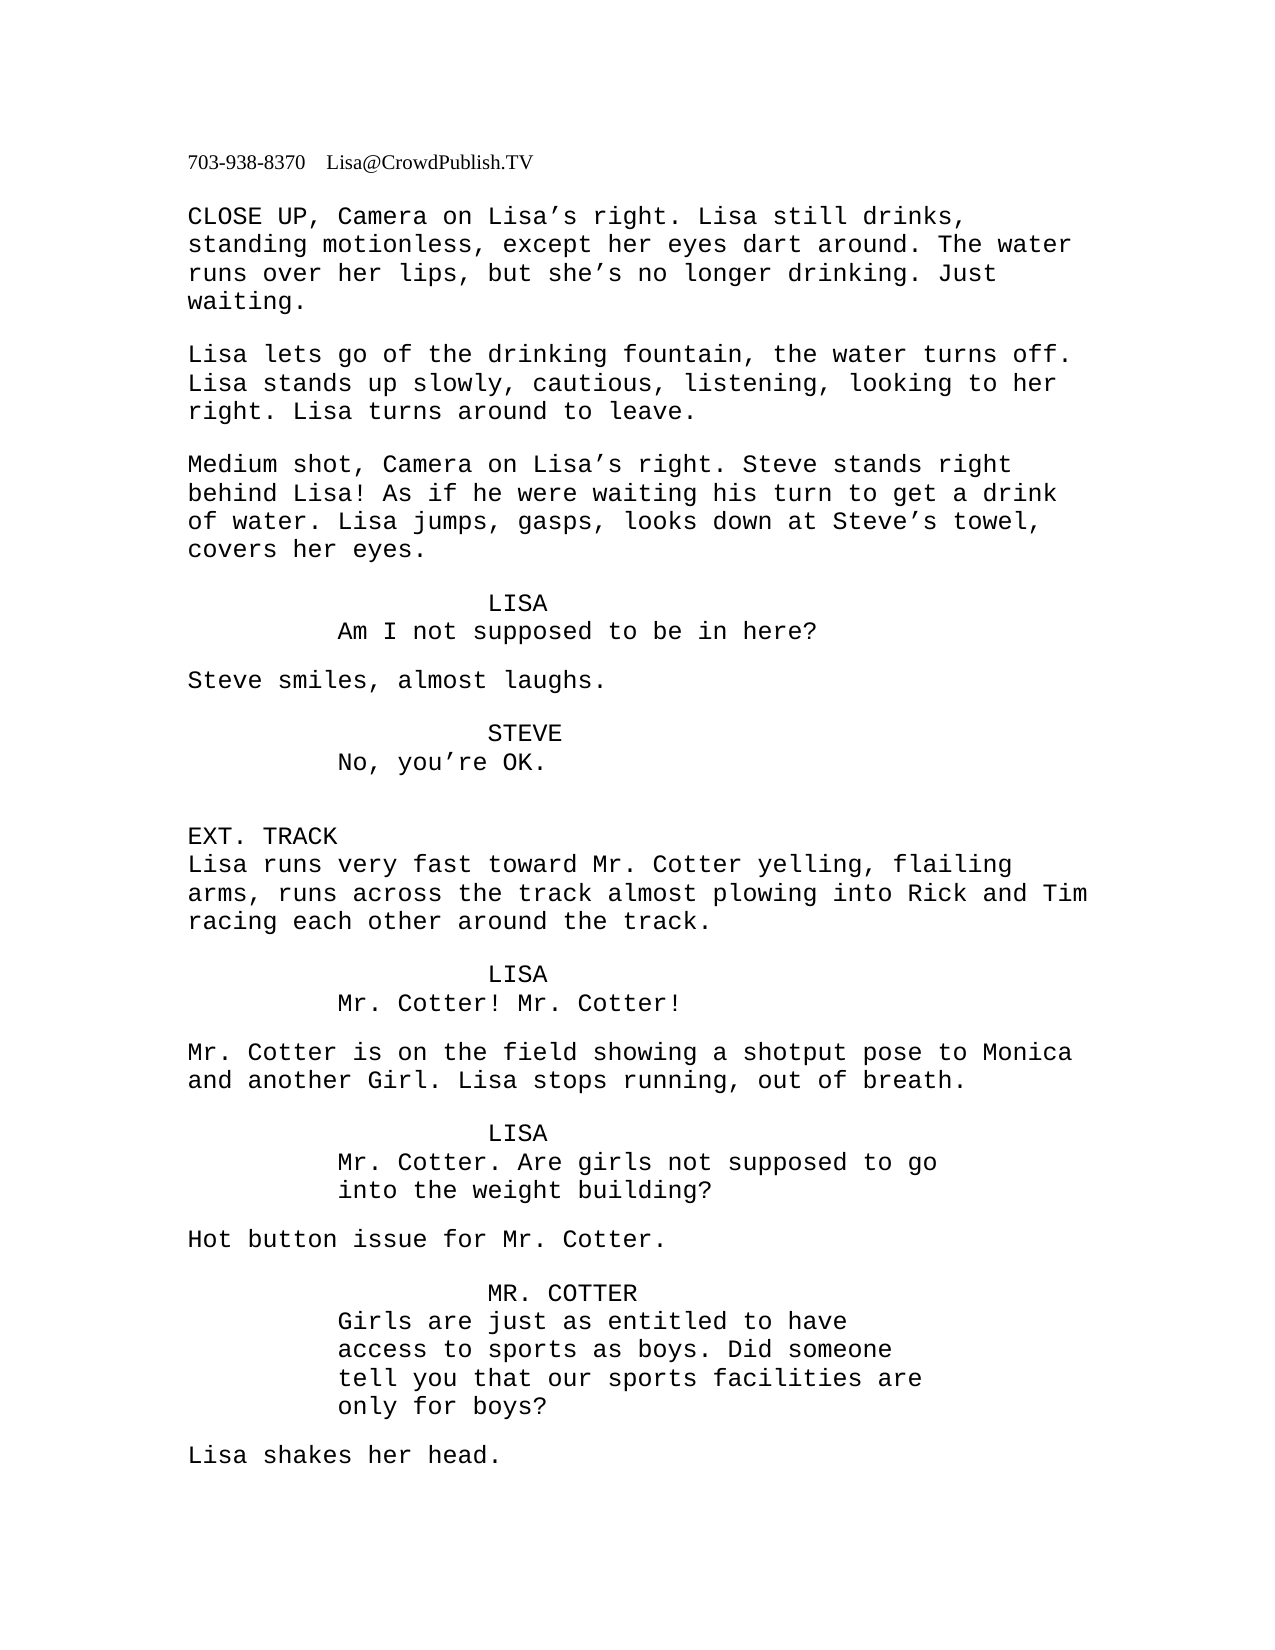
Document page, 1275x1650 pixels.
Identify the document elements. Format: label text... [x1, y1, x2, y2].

text LISA [187, 590, 1087, 618]
text CLOSE UP, Camera on Lisa’s right. Lisa still drinks, standing motionless, except her eyes dart around. The water runs over her lips, but she’s no longer drinking. Just waiting. [187, 203, 1087, 317]
text Lisa shakes her head. [187, 1443, 1087, 1471]
text Am I not supposed to be in here? [337, 618, 937, 647]
text Medium shot, Camera on Lisa’s right. Steve stands right behind Lisa! As if he were waiting his turn to get a drink of water. Lisa jumps, gasps, looks down at Steve’s towel, covers her eyes. [187, 452, 1087, 565]
text Lisa runs very fast toward Mr. Cotter yelling, flailing arms, runs across the track almost plowing into Rick and Tim racing each other around the track. [187, 852, 1087, 937]
text Steve smiles, almost laughs. [187, 668, 1087, 696]
text LISA [187, 1121, 1087, 1149]
text Lisa lets go of the drinking fountain, the water turns off. Lisa stands up slowly, cautious, listening, looking to her right. Lisa turns around to leave. [187, 342, 1087, 427]
text Mr. Cotter is on the field showing a shotput pose to Monica and another Girl. Lisa stops running, out of breath. [187, 1039, 1087, 1096]
text LISA [187, 962, 1087, 990]
text MR. COTTER [187, 1280, 1087, 1308]
text Girls are just as entitled to have access to sports as boys. Did someone tell you that our sports facilities are only for boys? [337, 1308, 937, 1422]
text STEVE [187, 721, 1087, 749]
text No, you’re OK. [337, 749, 937, 778]
subtitle EXT. TRACK [187, 823, 1087, 852]
text Hot button issue for Mr. Cotter. [187, 1227, 1087, 1255]
text Mr. Cotter! Mr. Cotter! [337, 990, 937, 1018]
text Mr. Cotter. Are girls not supposed to go into the weight building? [337, 1149, 937, 1206]
